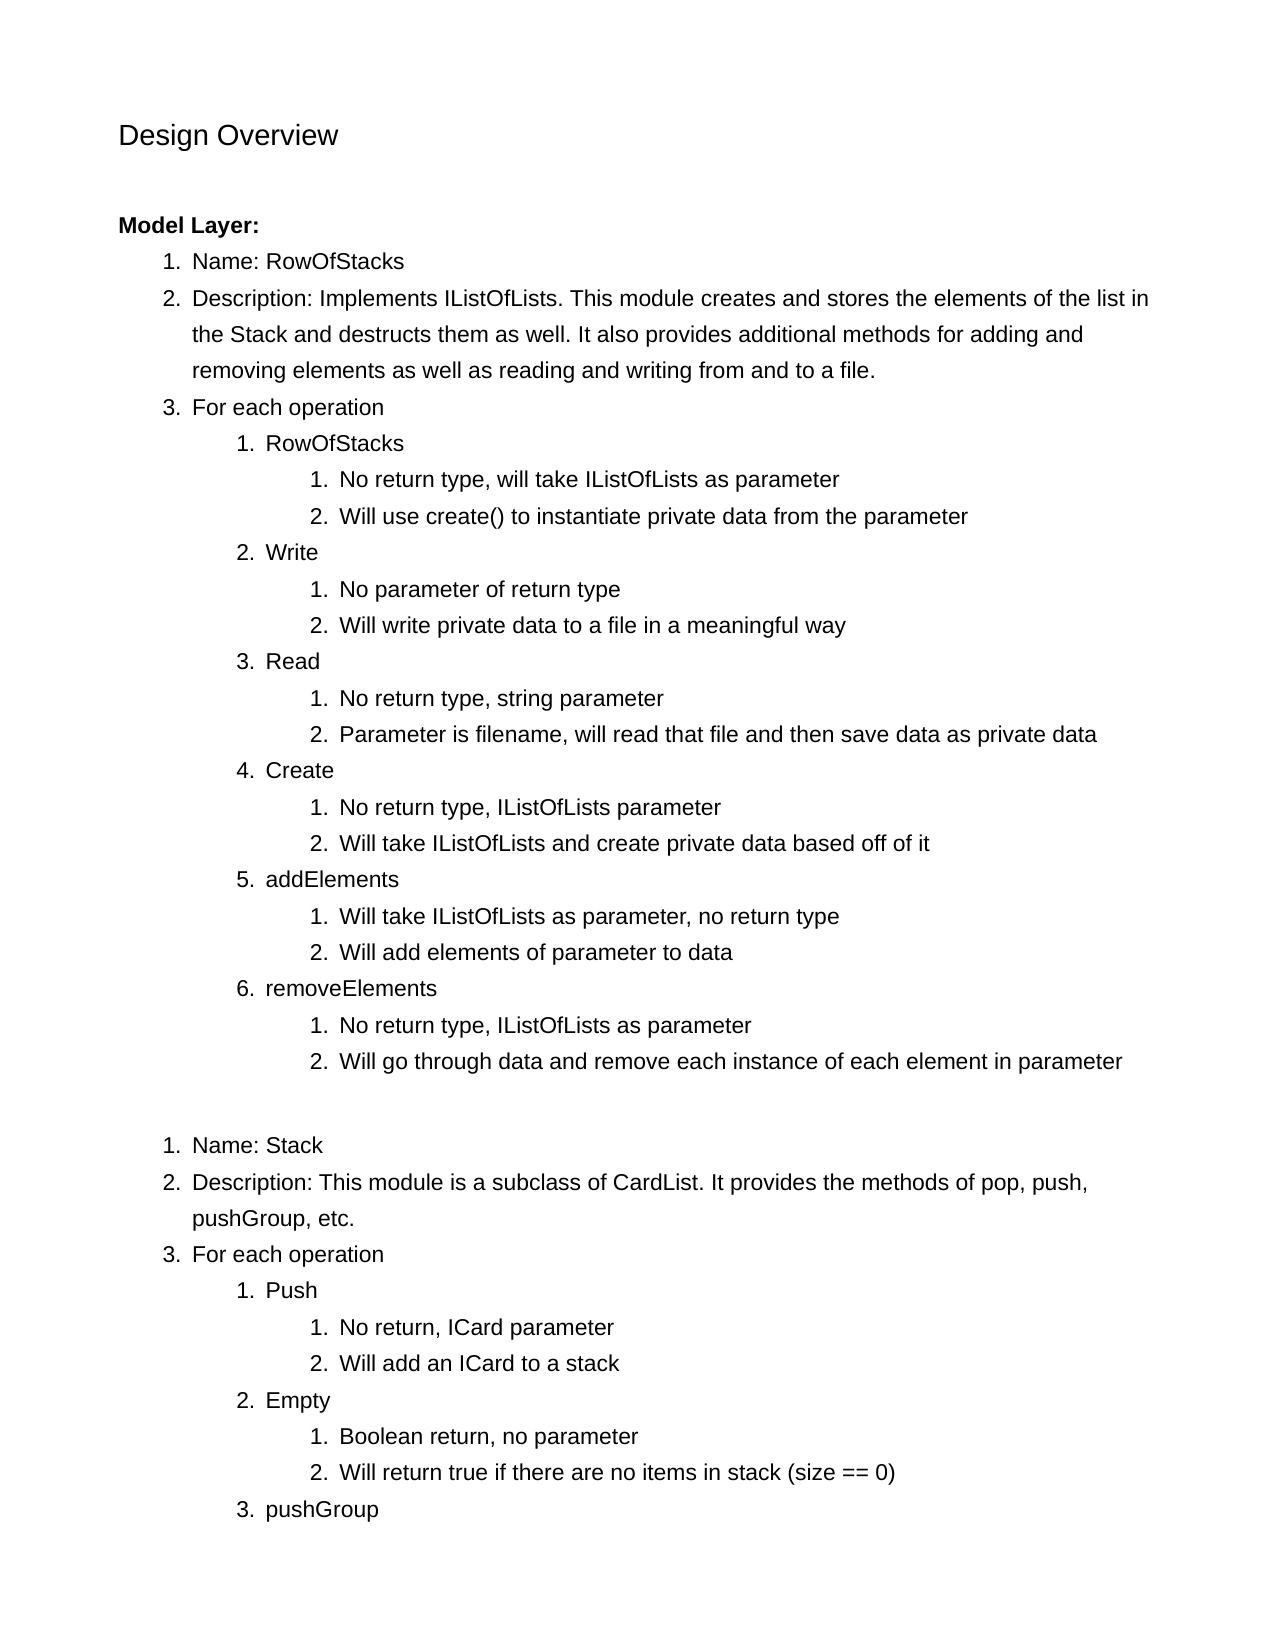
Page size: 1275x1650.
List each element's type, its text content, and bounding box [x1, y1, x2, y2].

list Parameter is filename, will read that file and then save data as private data [309, 721, 1157, 747]
list Name: Stack [162, 1132, 1157, 1158]
text Model Layer: [118, 212, 1157, 238]
list No return type, will take IListOfLists as parameter [309, 466, 1157, 493]
list Will return true if there are no items in stack (size == 0) [309, 1459, 1157, 1486]
list Push [236, 1277, 1157, 1304]
list Name: RowOfStacks [162, 248, 1157, 275]
list No parameter of return type [309, 576, 1157, 602]
list Empty [236, 1387, 1157, 1413]
text Design Overview [118, 118, 1157, 152]
list Write [236, 539, 1157, 566]
list No return type, string parameter [309, 684, 1157, 711]
list No return, ICard parameter [309, 1314, 1157, 1340]
list removeElements [236, 975, 1157, 1002]
list Description: Implements IListOfLists. This module creates and stores the elements of the list in the Stack and destructs them as well. It also provides additional methods for adding and removing elements as well as reading and writing from and to a file. [162, 285, 1157, 384]
list Will take IListOfLists and create private data based off of it [309, 830, 1157, 856]
list Will add elements of parameter to data [309, 939, 1157, 965]
list Description: This module is a subclass of CardList. It provides the methods of pop, push, pushGroup, etc. [162, 1168, 1157, 1231]
list Read [236, 648, 1157, 674]
list No return type, IListOfLists as parameter [309, 1012, 1157, 1038]
list RowOfStacks [236, 430, 1157, 456]
list Will go through data and remove each instance of each element in parameter [309, 1048, 1157, 1074]
list For each operation [162, 1241, 1157, 1267]
list Will write private data to a file in a meaningful way [309, 612, 1157, 638]
list Will add an ICard to a stack [309, 1350, 1157, 1377]
list Will take IListOfLists as parameter, no return type [309, 903, 1157, 929]
list Boolean return, no parameter [309, 1423, 1157, 1449]
list pushGroup [236, 1496, 1157, 1522]
list Will use create() to instantiate private data from the parameter [309, 503, 1157, 529]
list No return type, IListOfLists parameter [309, 794, 1157, 820]
list Create [236, 757, 1157, 784]
list For each operation [162, 394, 1157, 420]
list addElements [236, 866, 1157, 893]
